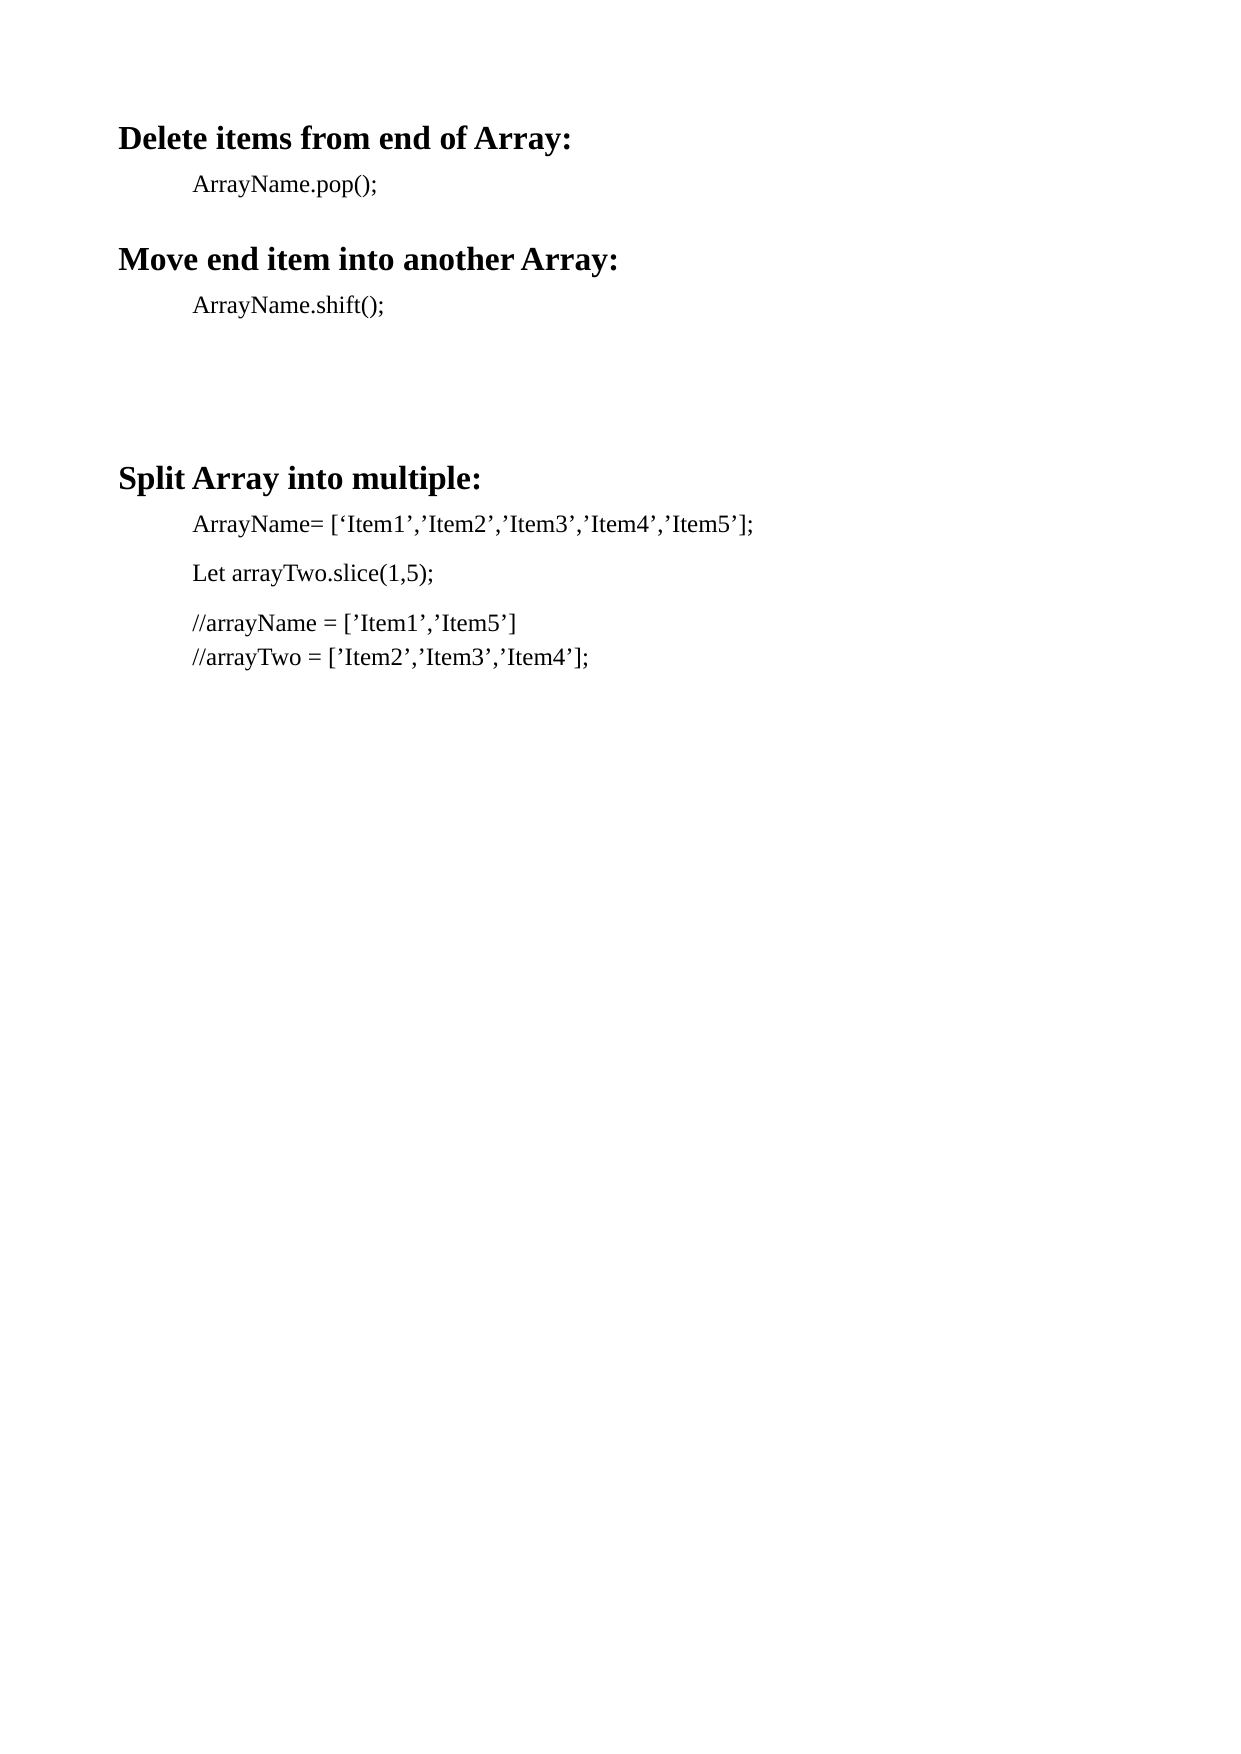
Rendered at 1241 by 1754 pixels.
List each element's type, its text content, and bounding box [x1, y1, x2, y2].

subtitle Delete items from end of Array: [118, 118, 1122, 157]
text ArrayName.shift(); [118, 290, 1122, 319]
subtitle Split Array into multiple: [118, 458, 1122, 497]
text //arrayName = [’Item1’,’Item5’] //arrayTwo = [’Item2’,’Item3’,’Item4’]; [118, 608, 1122, 671]
text ArrayName= [‘Item1’,’Item2’,’Item3’,’Item4’,’Item5’]; [118, 509, 1122, 538]
subtitle Move end item into another Array: [118, 239, 1122, 278]
text Let arrayTwo.slice(1,5); [118, 558, 1122, 587]
text ArrayName.pop(); [118, 169, 1122, 198]
